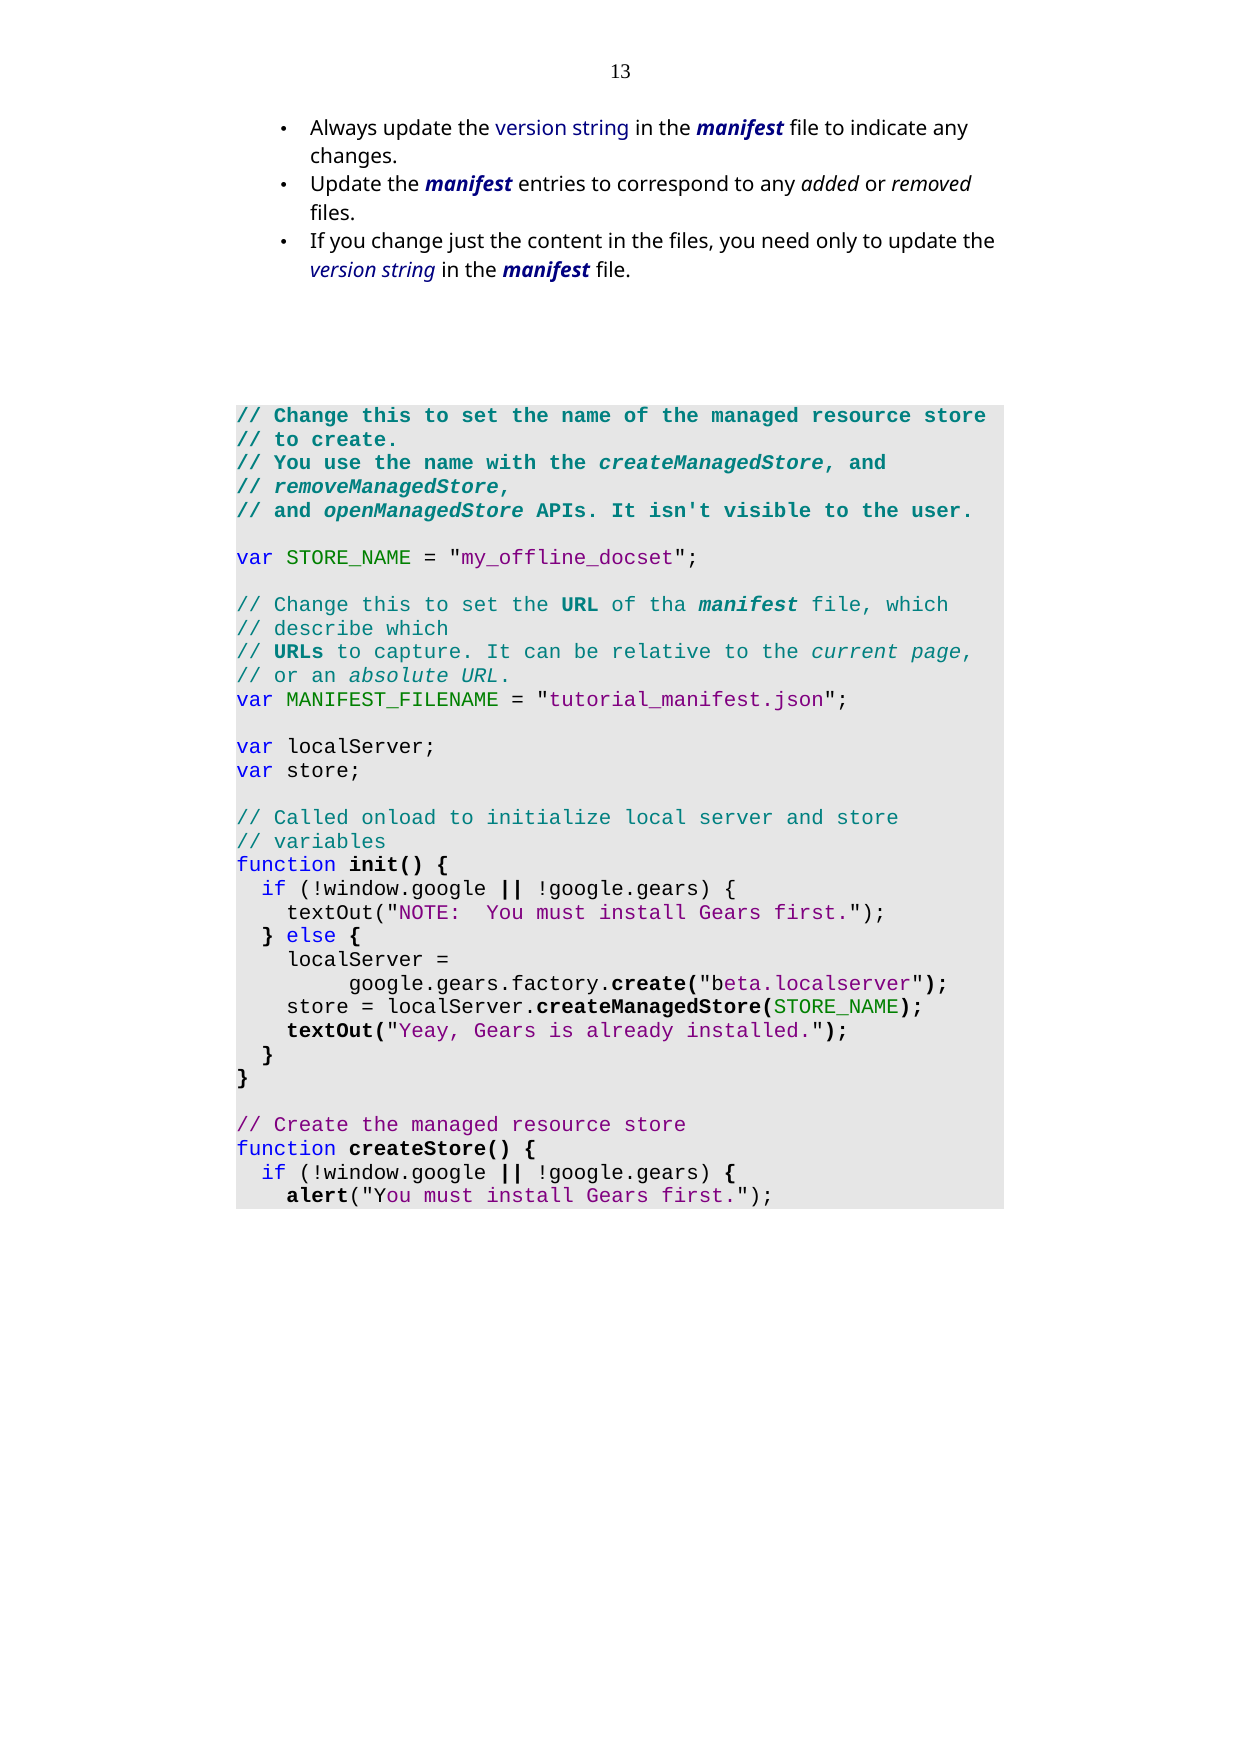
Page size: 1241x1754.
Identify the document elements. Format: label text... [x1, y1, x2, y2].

text if (!window.google || !google.gears) { [236, 1162, 1004, 1185]
text if (!window.google || !google.gears) { [236, 878, 1004, 902]
text var MANIFEST_FILENAME = "tutorial_manifest.json"; [236, 689, 1004, 712]
text // URLs to capture. It can be relative to the current page, [236, 642, 1004, 665]
text var STORE_NAME = "my_offline_docset"; [236, 547, 1004, 571]
text var store; [236, 760, 1004, 783]
list Update the manifest entries to correspond to any added or removed files. [280, 169, 1004, 226]
text // or an absolute URL. [236, 665, 1004, 689]
text // You use the name with the createManagedStore, and [236, 452, 1004, 476]
text // variables [236, 831, 1004, 854]
text google.gears.factory.create("beta.localserver"); [236, 973, 1004, 996]
text alert("You must install Gears first."); [236, 1185, 1004, 1209]
text textOut("NOTE: You must install Gears first."); [236, 902, 1004, 925]
text // Change this to set the name of the managed resource store [236, 405, 1004, 429]
text } [236, 1067, 1004, 1091]
text function init() { [236, 854, 1004, 878]
text store = localServer.createManagedStore(STORE_NAME); [236, 996, 1004, 1020]
text // removeManagedStore, [236, 476, 1004, 500]
text } else { [236, 925, 1004, 949]
text // Create the managed resource store [236, 1114, 1004, 1138]
text var localServer; [236, 736, 1004, 760]
text // Change this to set the URL of tha manifest file, which [236, 594, 1004, 618]
text } [236, 1043, 1004, 1067]
text localServer = [236, 949, 1004, 973]
text // and openManagedStore APIs. It isn't visible to the user. [236, 500, 1004, 523]
list If you change just the content in the files, you need only to update the version string in the manifest file. [280, 226, 1004, 283]
text function createStore() { [236, 1138, 1004, 1162]
text // to create. [236, 429, 1004, 452]
text textOut("Yeay, Gears is already installed."); [236, 1020, 1004, 1043]
text // Called onload to initialize local server and store [236, 807, 1004, 831]
text // describe which [236, 618, 1004, 642]
list Always update the version string in the manifest file to indicate any changes. [280, 113, 1004, 169]
